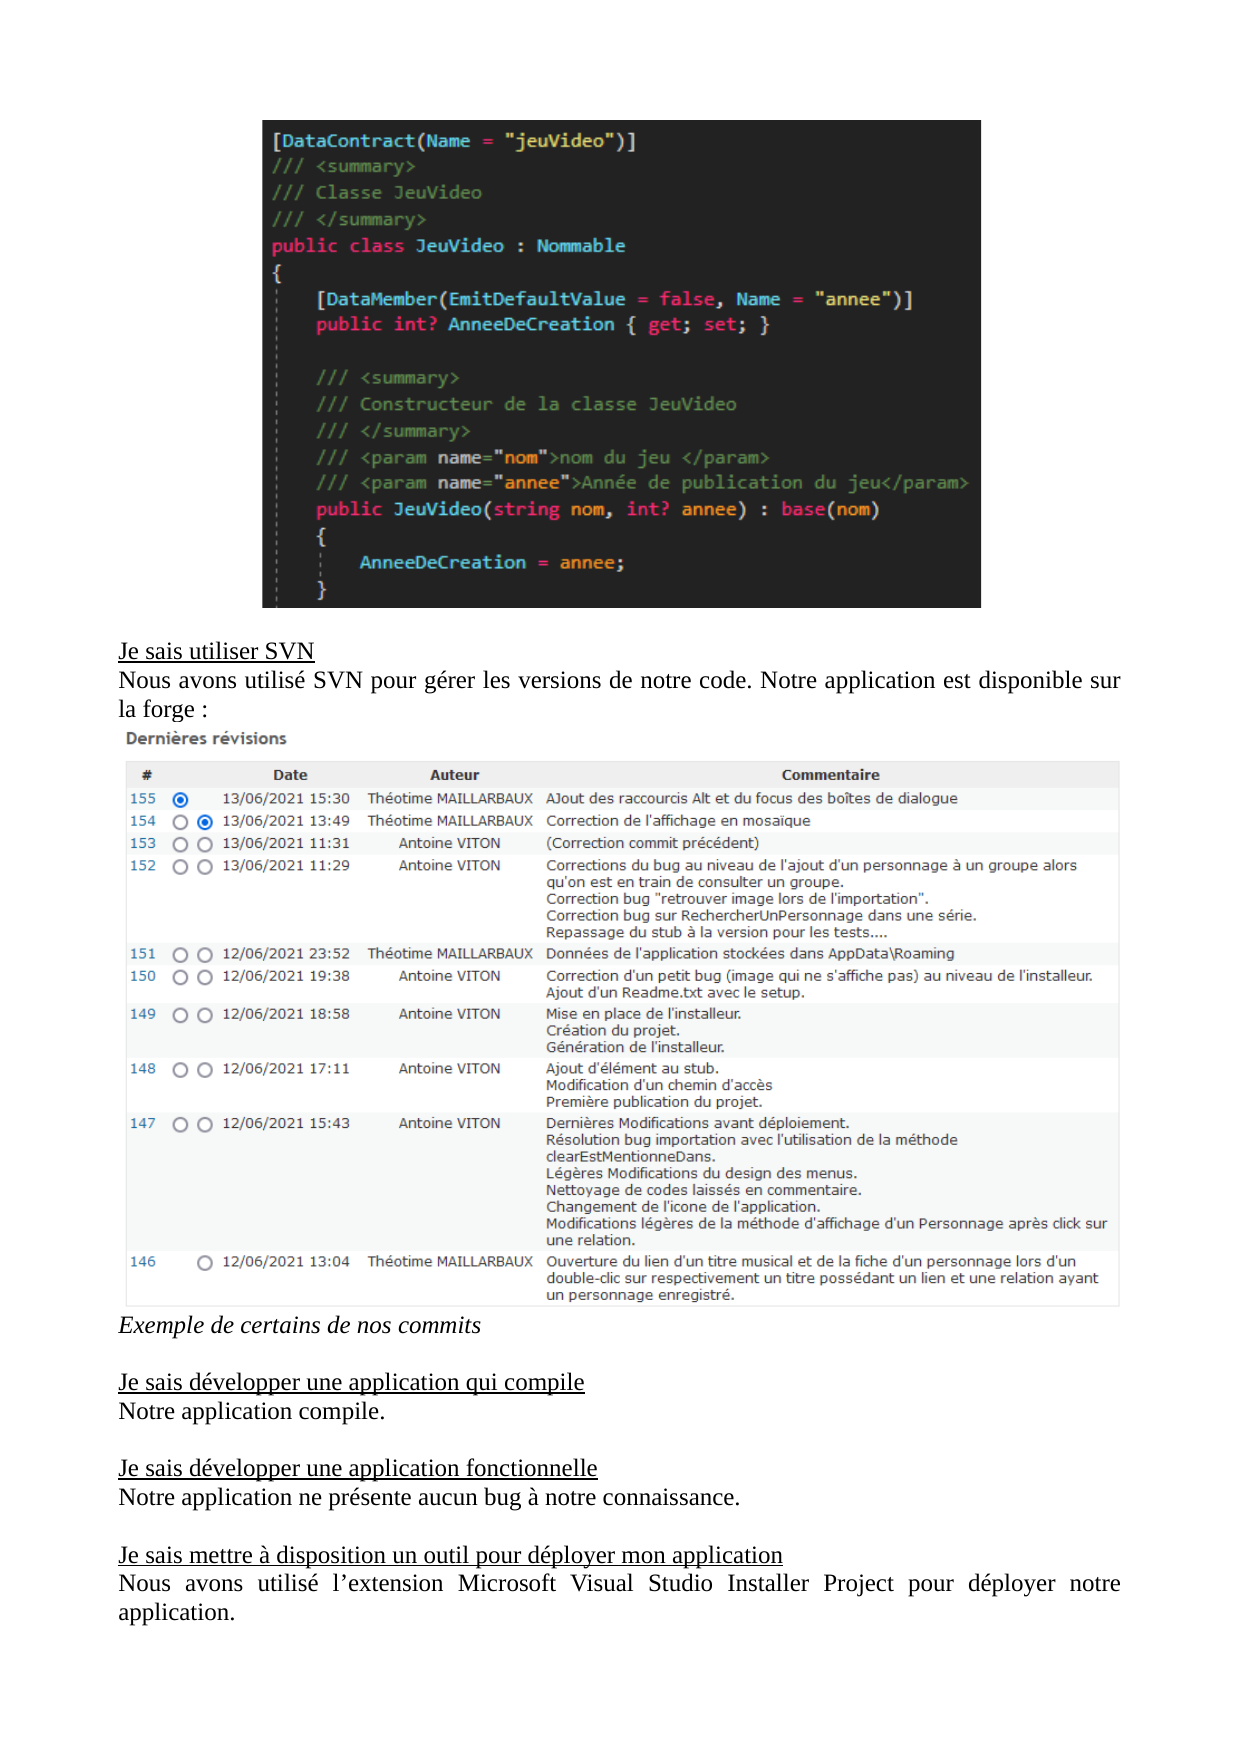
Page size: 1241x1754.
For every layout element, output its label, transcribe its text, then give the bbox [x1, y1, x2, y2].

text Nous avons utilisé SVN pour gérer les versions de notre code. Notre application est disponible sur la forge : [118, 665, 1122, 722]
text Je sais développer une application fonctionnelle [118, 1453, 1122, 1482]
text Je sais développer une application qui compile [118, 1367, 1122, 1396]
picture [118, 722, 1123, 1310]
text Exemple de certains de nos commits [118, 1310, 1122, 1338]
picture [262, 120, 982, 608]
text Nous avons utilisé l’extension Microsoft Visual Studio Installer Project pour déployer notre application. [118, 1568, 1122, 1626]
text Je sais utiliser SVN [118, 636, 1122, 665]
text Je sais mettre à disposition un outil pour déployer mon application [118, 1540, 1122, 1568]
text Notre application compile. [118, 1396, 1122, 1425]
text Notre application ne présente aucun bug à notre connaissance. [118, 1482, 1122, 1511]
